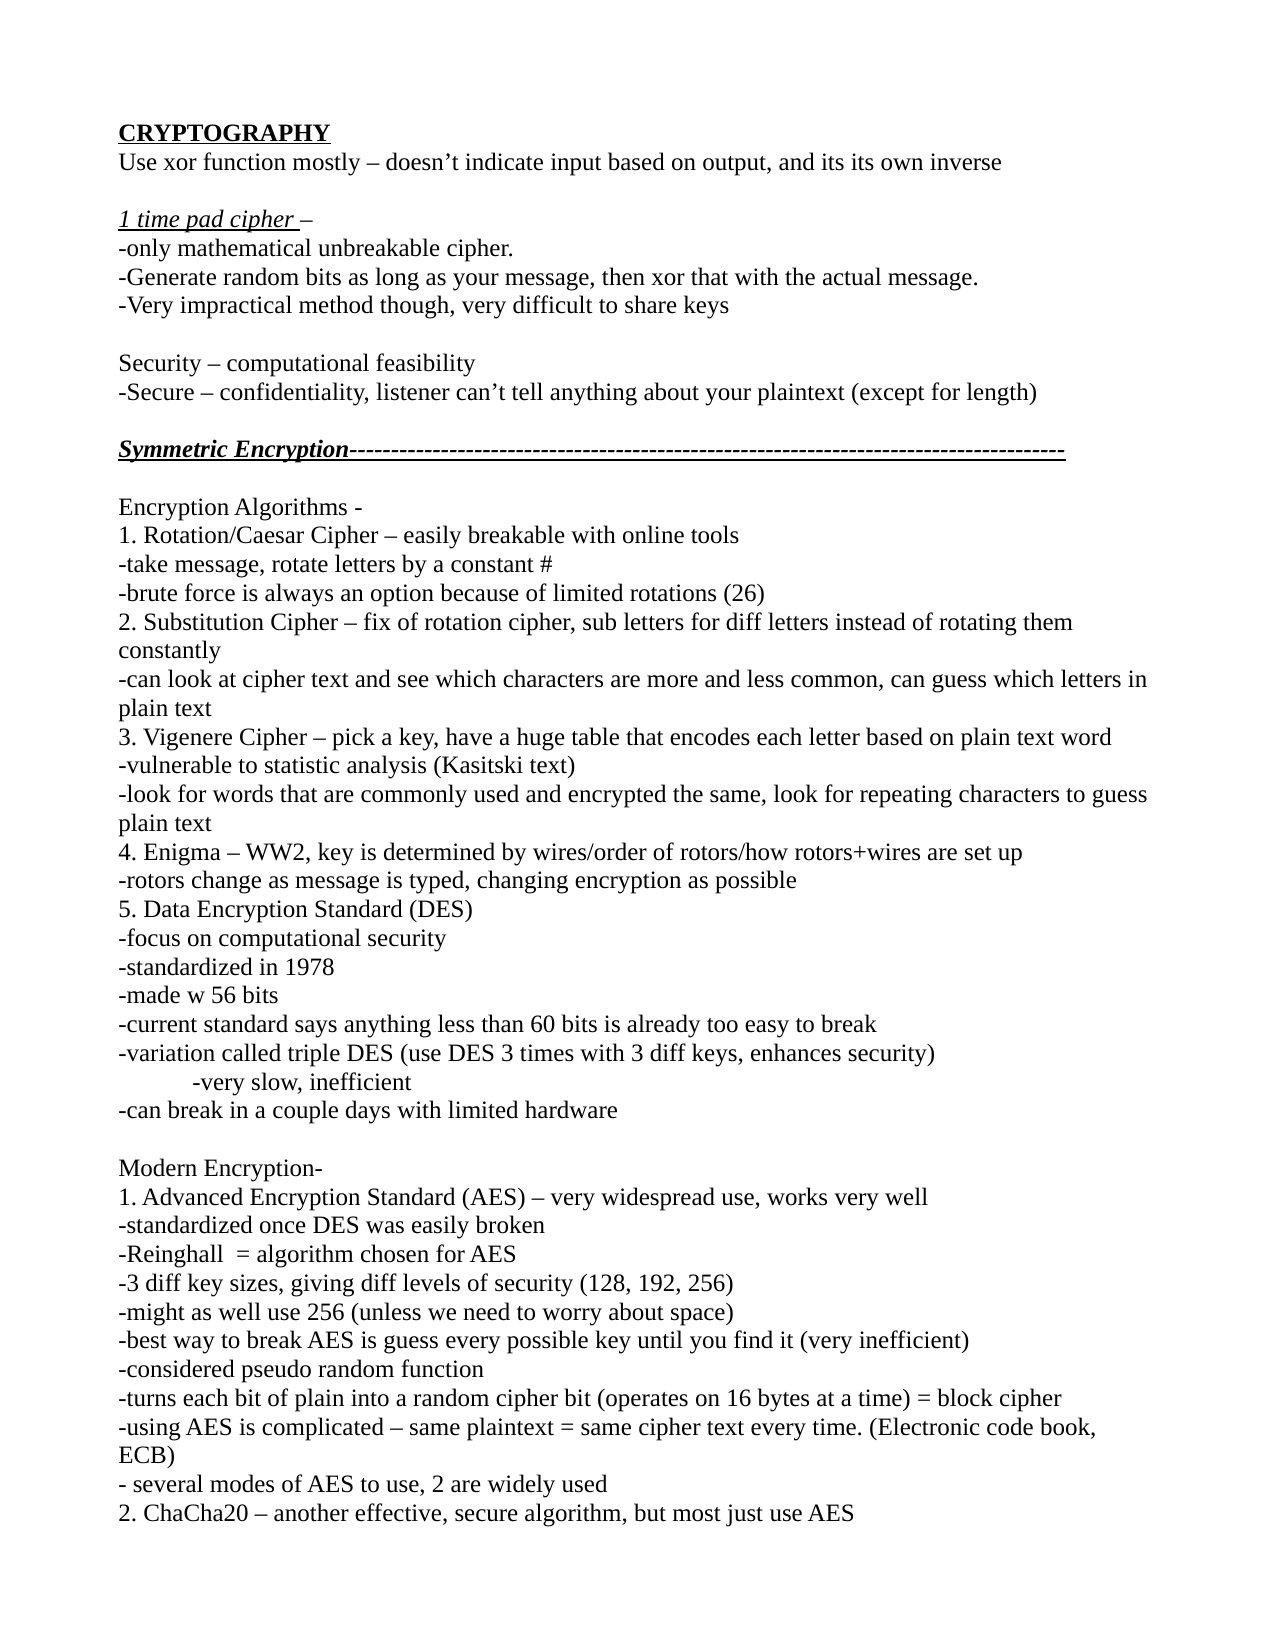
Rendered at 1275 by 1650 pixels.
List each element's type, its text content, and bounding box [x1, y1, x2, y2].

text -Very impractical method though, very difficult to share keys [118, 291, 1157, 319]
text 2. ChaCha20 – another effective, secure algorithm, but most just use AES [118, 1498, 1157, 1527]
text -only mathematical unbreakable cipher. [118, 233, 1157, 262]
text -considered pseudo random function [118, 1354, 1157, 1383]
text -variation called triple DES (use DES 3 times with 3 diff keys, enhances security) [118, 1038, 1157, 1067]
text - several modes of AES to use, 2 are widely used [118, 1469, 1157, 1498]
text -turns each bit of plain into a random cipher bit (operates on 16 bytes at a time) = block cipher [118, 1383, 1157, 1412]
text -can break in a couple days with limited hardware [118, 1096, 1157, 1124]
text -Secure – confidentiality, listener can’t tell anything about your plaintext (except for length) [118, 377, 1157, 406]
text -very slow, inefficient [118, 1067, 1157, 1096]
text -using AES is complicated – same plaintext = same cipher text every time. (Electronic code book, ECB) [118, 1412, 1157, 1469]
text -can look at cipher text and see which characters are more and less common, can guess which letters in plain text [118, 664, 1157, 722]
text 1. Rotation/Caesar Cipher – easily breakable with online tools [118, 521, 1157, 549]
text -take message, rotate letters by a constant # [118, 549, 1157, 578]
text 4. Enigma – WW2, key is determined by wires/order of rotors/how rotors+wires are set up [118, 837, 1157, 866]
text 5. Data Encryption Standard (DES) [118, 894, 1157, 923]
text -might as well use 256 (unless we need to worry about space) [118, 1297, 1157, 1326]
text -standardized in 1978 [118, 952, 1157, 981]
text -made w 56 bits [118, 981, 1157, 1009]
text -look for words that are commonly used and encrypted the same, look for repeating characters to guess plain text [118, 779, 1157, 837]
text -3 diff key sizes, giving diff levels of security (128, 192, 256) [118, 1268, 1157, 1297]
text CRYPTOGRAPHY [118, 118, 1157, 147]
text -Generate random bits as long as your message, then xor that with the actual message. [118, 262, 1157, 291]
text Use xor function mostly – doesn’t indicate input based on output, and its its own inverse [118, 147, 1157, 176]
text -current standard says anything less than 60 bits is already too easy to break [118, 1009, 1157, 1038]
text -vulnerable to statistic analysis (Kasitski text) [118, 751, 1157, 779]
text -standardized once DES was easily broken [118, 1211, 1157, 1239]
text 3. Vigenere Cipher – pick a key, have a huge table that encodes each letter based on plain text word [118, 722, 1157, 751]
text 2. Substitution Cipher – fix of rotation cipher, sub letters for diff letters instead of rotating them constantly [118, 607, 1157, 664]
text -Reinghall = algorithm chosen for AES [118, 1239, 1157, 1268]
text Encryption Algorithms - [118, 492, 1157, 521]
text 1. Advanced Encryption Standard (AES) – very widespread use, works very well [118, 1182, 1157, 1211]
text -brute force is always an option because of limited rotations (26) [118, 578, 1157, 607]
text -rotors change as message is typed, changing encryption as possible [118, 866, 1157, 894]
text 1 time pad cipher – [118, 204, 1157, 233]
text -focus on computational security [118, 923, 1157, 952]
text Modern Encryption- [118, 1153, 1157, 1182]
text Security – computational feasibility [118, 348, 1157, 377]
text -best way to break AES is guess every possible key until you find it (very inefficient) [118, 1326, 1157, 1354]
text Symmetric Encryption-------------------------------------------------------------------------------------- [118, 434, 1157, 463]
